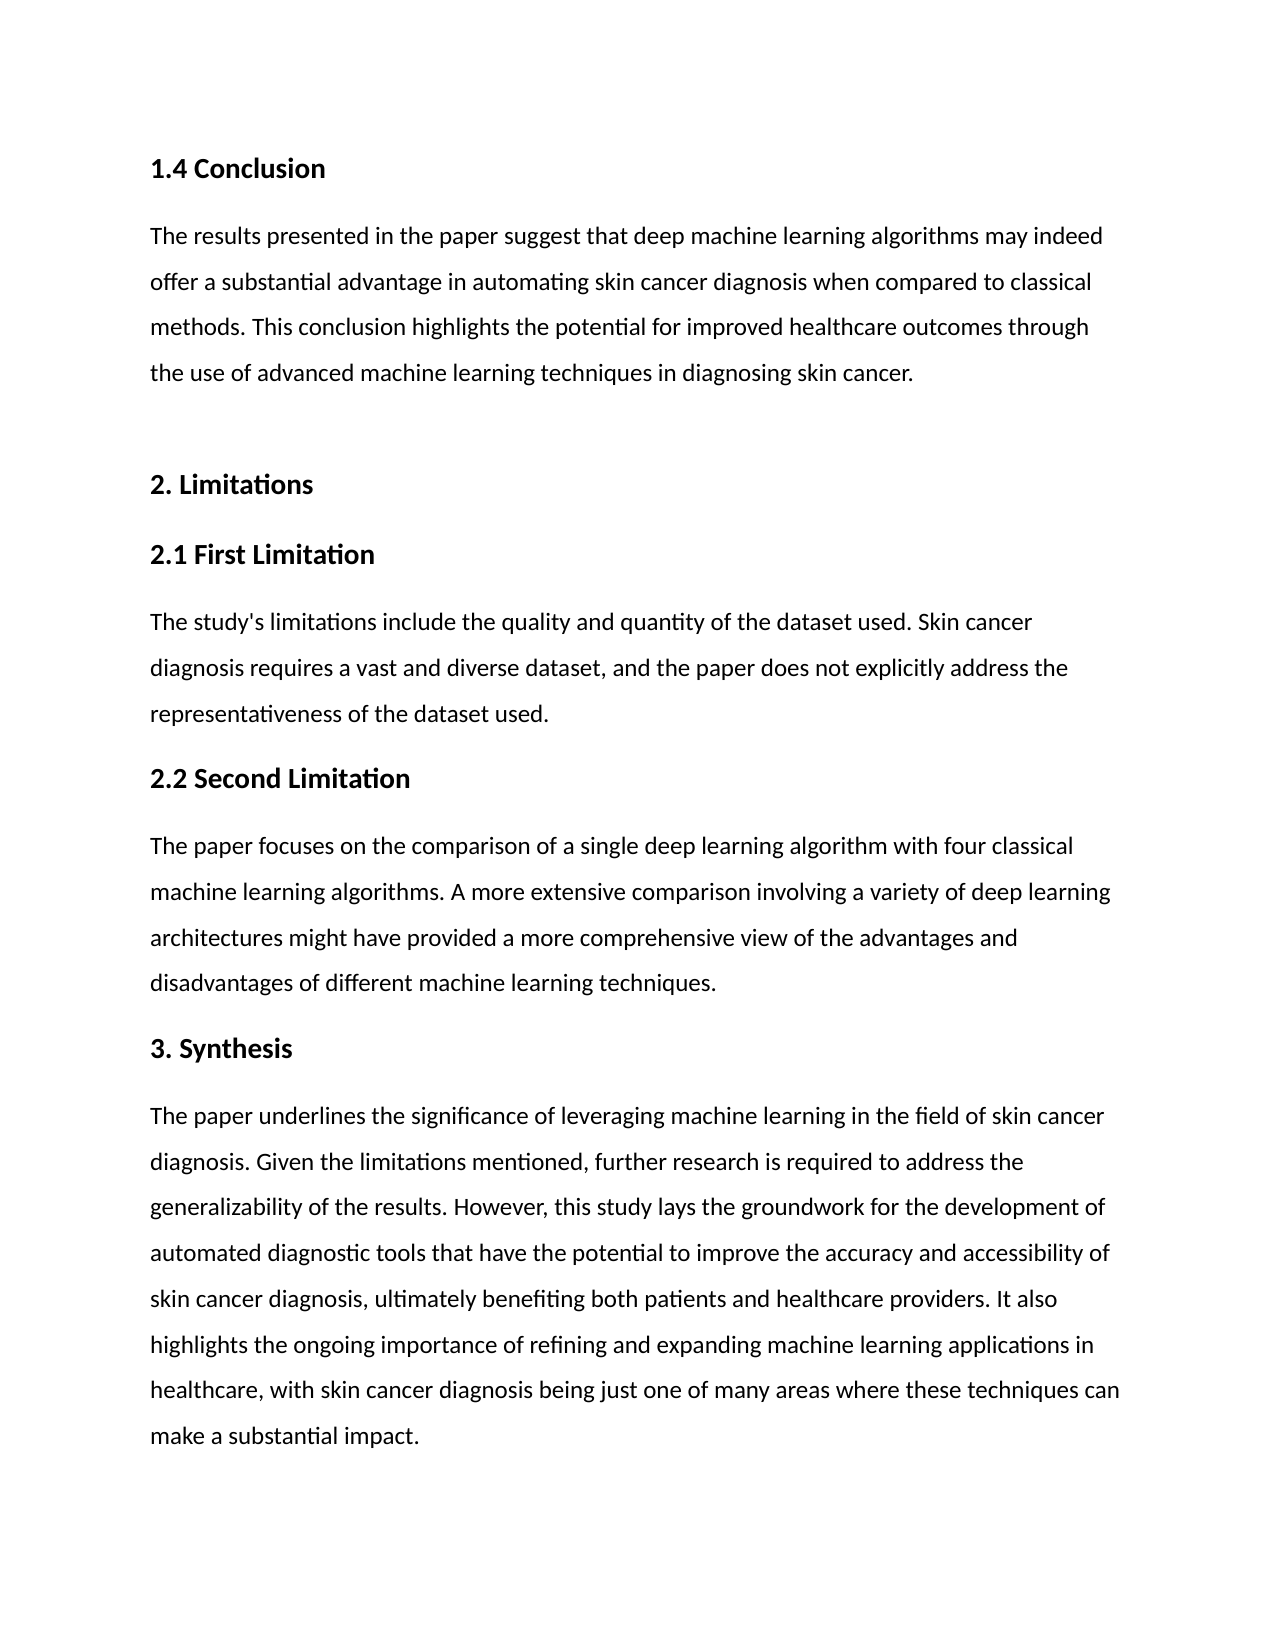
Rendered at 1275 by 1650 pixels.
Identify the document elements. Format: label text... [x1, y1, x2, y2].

text 2.1 First Limitation [150, 536, 1125, 572]
text The paper focuses on the comparison of a single deep learning algorithm with four classical machine learning algorithms. A more extensive comparison involving a variety of deep learning architectures might have provided a more comprehensive view of the advantages and disadvantages of different machine learning techniques. [150, 830, 1125, 998]
text 2.2 Second Limitation [150, 760, 1125, 796]
text 2. Limitations [150, 466, 1125, 502]
text 3. Synthesis [150, 1030, 1125, 1066]
text 1.4 Conclusion [150, 150, 1125, 186]
text The results presented in the paper suggest that deep machine learning algorithms may indeed offer a substantial advantage in automating skin cancer diagnosis when compared to classical methods. This conclusion highlights the potential for improved healthcare outcomes through the use of advanced machine learning techniques in diagnosing skin cancer. [150, 220, 1125, 388]
text The paper underlines the significance of leveraging machine learning in the field of skin cancer diagnosis. Given the limitations mentioned, further research is required to address the generalizability of the results. However, this study lays the groundwork for the development of automated diagnostic tools that have the potential to improve the accuracy and accessibility of skin cancer diagnosis, ultimately benefiting both patients and healthcare providers. It also highlights the ongoing importance of refining and expanding machine learning applications in healthcare, with skin cancer diagnosis being just one of many areas where these techniques can make a substantial impact. [150, 1100, 1125, 1451]
text The study's limitations include the quality and quantity of the dataset used. Skin cancer diagnosis requires a vast and diverse dataset, and the paper does not explicitly address the representativeness of the dataset used. [150, 606, 1125, 728]
